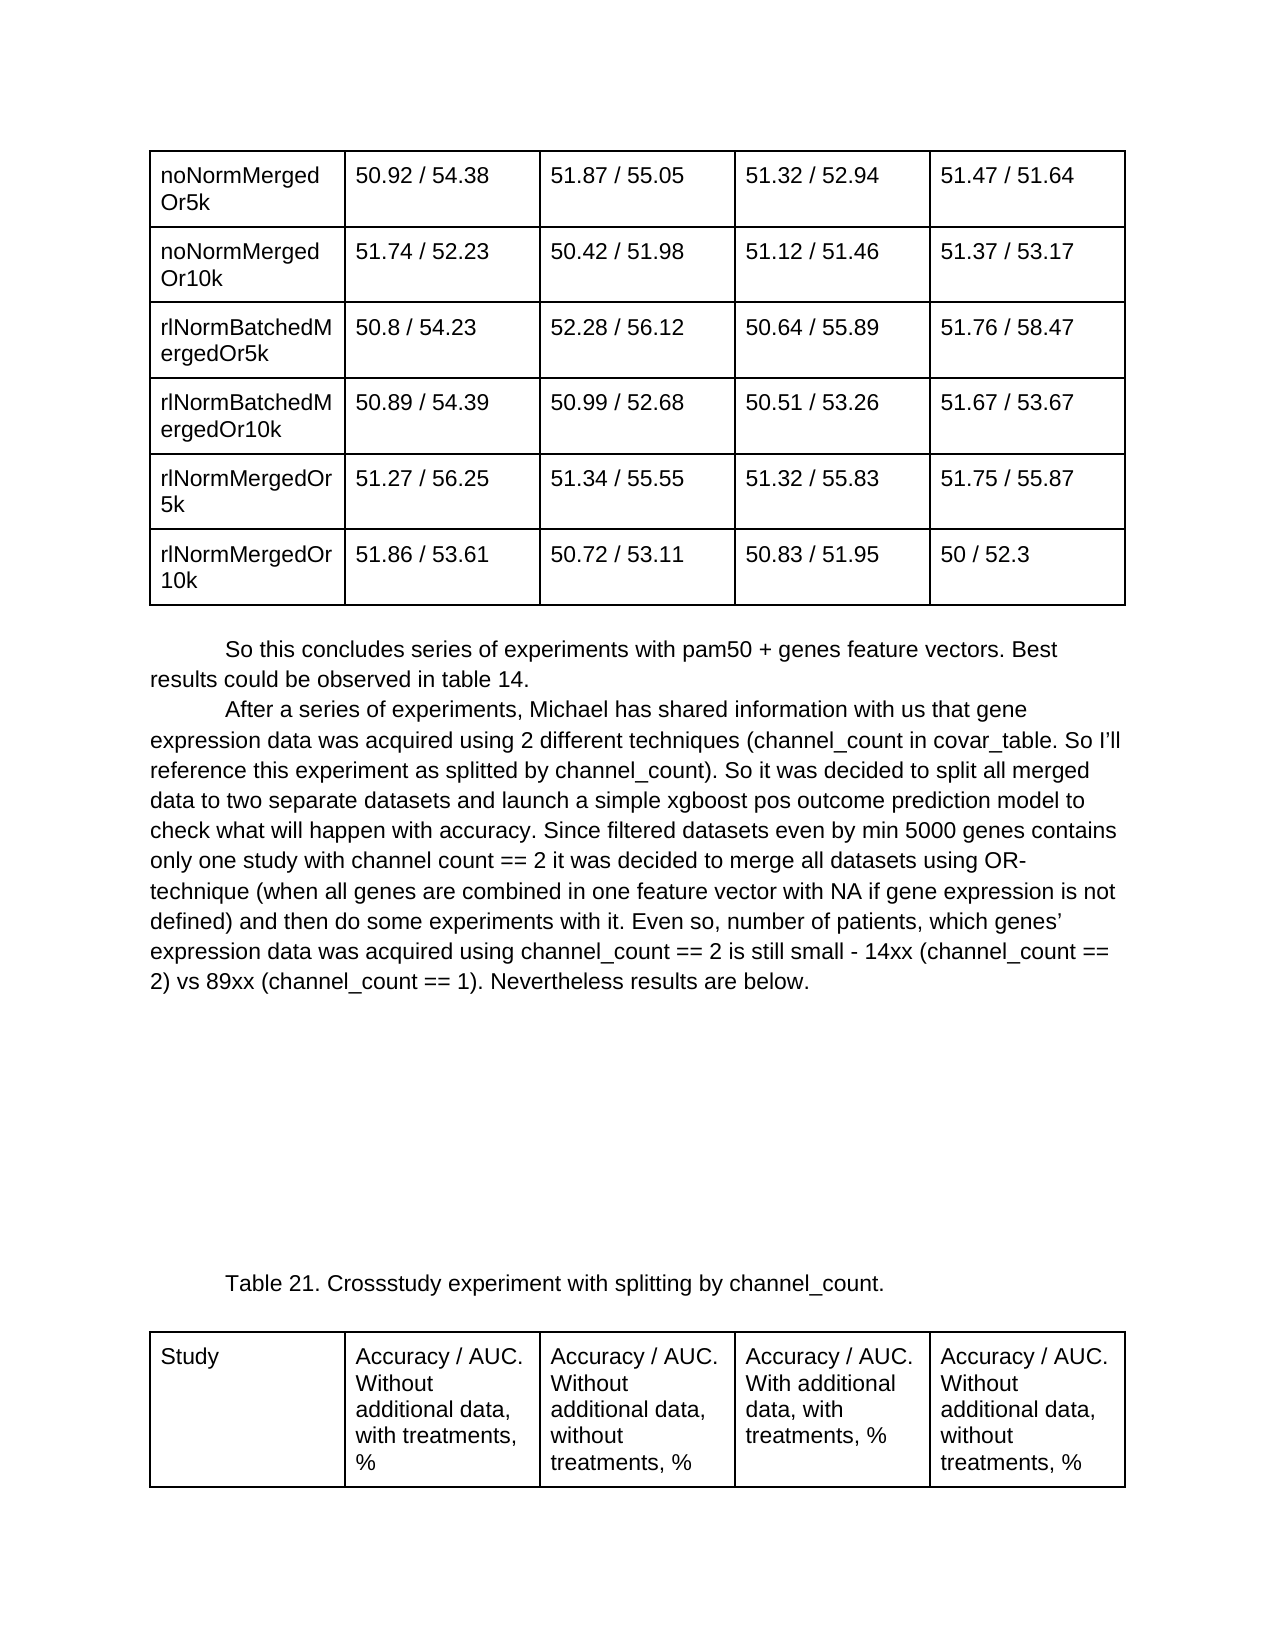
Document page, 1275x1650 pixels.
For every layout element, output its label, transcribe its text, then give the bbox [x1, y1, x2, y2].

table_cell 50.51 / 53.26 [736, 379, 929, 452]
table_cell 51.87 / 55.05 [541, 152, 734, 226]
text Table 21. Crossstudy experiment with splitting by channel_count. [150, 1270, 1125, 1297]
table_cell 51.86 / 53.61 [346, 530, 539, 604]
table_header Accuracy / AUC. Without additional data, without treatments, % [931, 1333, 1124, 1486]
table_cell 51.37 / 53.17 [931, 228, 1124, 301]
table_cell 50 / 52.3 [931, 530, 1124, 604]
table_cell rlNormMergedOr10k [151, 530, 344, 604]
table_cell 50.42 / 51.98 [541, 228, 734, 301]
table_cell 51.76 / 58.47 [931, 303, 1124, 377]
table_cell noNormMergedOr10k [151, 228, 344, 301]
table_cell 51.32 / 55.83 [736, 455, 929, 528]
table_cell 50.64 / 55.89 [736, 303, 929, 377]
table_cell 51.74 / 52.23 [346, 228, 539, 301]
table_cell 50.83 / 51.95 [736, 530, 929, 604]
table_header Accuracy / AUC. Without additional data, with treatments, % [346, 1333, 539, 1486]
table_cell 51.34 / 55.55 [541, 455, 734, 528]
table_cell 50.8 / 54.23 [346, 303, 539, 377]
table_cell 51.75 / 55.87 [931, 455, 1124, 528]
table_cell 51.47 / 51.64 [931, 152, 1124, 226]
table_cell 50.99 / 52.68 [541, 379, 734, 452]
table_header Study [151, 1333, 344, 1486]
table_cell rlNormBatchedMergedOr10k [151, 379, 344, 452]
table_cell 50.89 / 54.39 [346, 379, 539, 452]
table_cell 51.27 / 56.25 [346, 455, 539, 528]
table_header Accuracy / AUC. With additional data, with treatments, % [736, 1333, 929, 1486]
table_cell 50.92 / 54.38 [346, 152, 539, 226]
table_cell rlNormMergedOr5k [151, 455, 344, 528]
table_cell 51.12 / 51.46 [736, 228, 929, 301]
table_cell 52.28 / 56.12 [541, 303, 734, 377]
table_cell 50.72 / 53.11 [541, 530, 734, 604]
table_cell 51.32 / 52.94 [736, 152, 929, 226]
table_header Accuracy / AUC. Without additional data, without treatments, % [541, 1333, 734, 1486]
table_cell noNormMergedOr5k [151, 152, 344, 226]
text After a series of experiments, Michael has shared information with us that gene expression data was acquired using 2 different techniques (channel_count in covar_table. So I’ll reference this experiment as splitted by channel_count). So it was decided to split all merged data to two separate datasets and launch a simple xgboost pos outcome prediction model to check what will happen with accuracy. Since filtered datasets even by min 5000 genes contains only one study with channel count == 2 it was decided to merge all datasets using OR-technique (when all genes are combined in one feature vector with NA if gene expression is not defined) and then do some experiments with it. Even so, number of patients, which genes’ expression data was acquired using channel_count == 2 is still small - 14xx (channel_count == 2) vs 89xx (channel_count == 1). Nevertheless results are below. [150, 696, 1125, 995]
table_cell rlNormBatchedMergedOr5k [151, 303, 344, 377]
text So this concludes series of experiments with pam50 + genes feature vectors. Best results could be observed in table 14. [150, 636, 1125, 693]
table_cell 51.67 / 53.67 [931, 379, 1124, 452]
